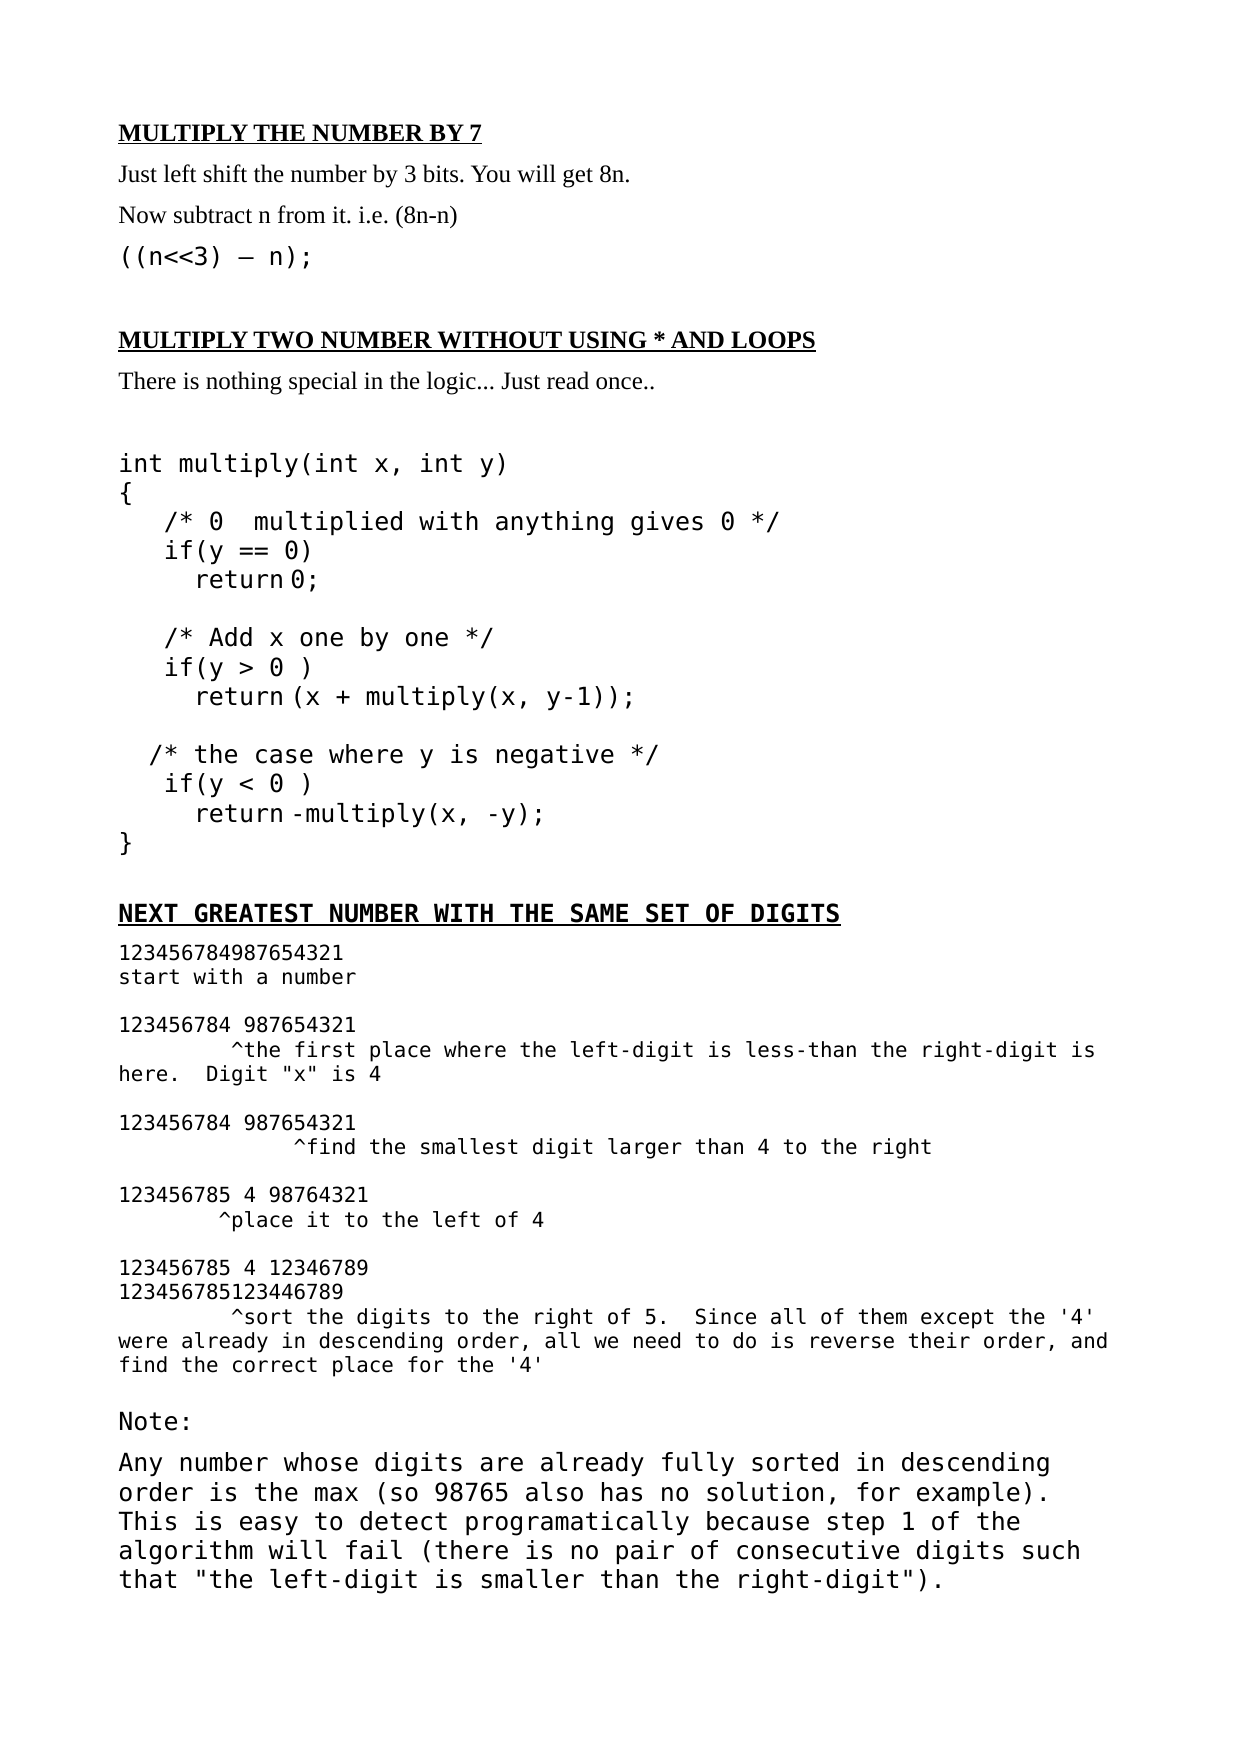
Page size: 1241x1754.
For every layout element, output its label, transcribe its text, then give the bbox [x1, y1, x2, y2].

text Any number whose digits are already fully sorted in descending order is the max (so 98765 also has no solution, for example). This is easy to detect programatically because step 1 of the algorithm will fail (there is no pair of consecutive digits such that "the left-digit is smaller than the right-digit"). [118, 1449, 1122, 1594]
text Just left shift the number by 3 bits. You will get 8n. [118, 159, 1122, 188]
text ((n<<3) – n); [118, 242, 1122, 271]
text /* the case where y is negative */ [118, 741, 1122, 770]
text 123456784 987654321 [118, 1111, 1122, 1135]
text 123456784 987654321 [118, 1013, 1122, 1038]
text return (x + multiply(x, y-1)); [118, 682, 1122, 711]
text ^sort the digits to the right of 5. Since all of them except the '4' were already in descending order, all we need to do is reverse their order, and find the correct place for the '4' [118, 1305, 1122, 1377]
text { [118, 478, 1122, 507]
text ^the first place where the left-digit is less-than the right-digit is here. Digit "x" is 4 [118, 1038, 1122, 1086]
text } [118, 828, 1122, 857]
text if(y < 0 ) [118, 770, 1122, 799]
text start with a number [118, 965, 1122, 989]
text if(y == 0) [118, 536, 1122, 566]
text /* 0 multiplied with anything gives 0 */ [118, 507, 1122, 536]
text return 0; [118, 566, 1122, 595]
text ^place it to the left of 4 [118, 1208, 1122, 1232]
text if(y > 0 ) [118, 653, 1122, 682]
text return -multiply(x, -y); [118, 799, 1122, 828]
text There is nothing special in the logic... Just read once.. [118, 366, 1122, 395]
text Now subtract n from it. i.e. (8n-n) [118, 201, 1122, 229]
text 123456784987654321 [118, 941, 1122, 965]
text 123456785 4 12346789 [118, 1256, 1122, 1280]
text 123456785123446789 [118, 1280, 1122, 1305]
text MULTIPLY THE NUMBER BY 7 [118, 118, 1122, 147]
text NEXT GREATEST NUMBER WITH THE SAME SET OF DIGITS [118, 899, 1122, 928]
text /* Add x one by one */ [118, 624, 1122, 653]
text MULTIPLY TWO NUMBER WITHOUT USING * AND LOOPS [118, 325, 1122, 354]
text ^find the smallest digit larger than 4 to the right [118, 1135, 1122, 1159]
text int multiply(int x, int y) [118, 449, 1122, 478]
text 123456785 4 98764321 [118, 1183, 1122, 1208]
text Note: [118, 1407, 1122, 1436]
